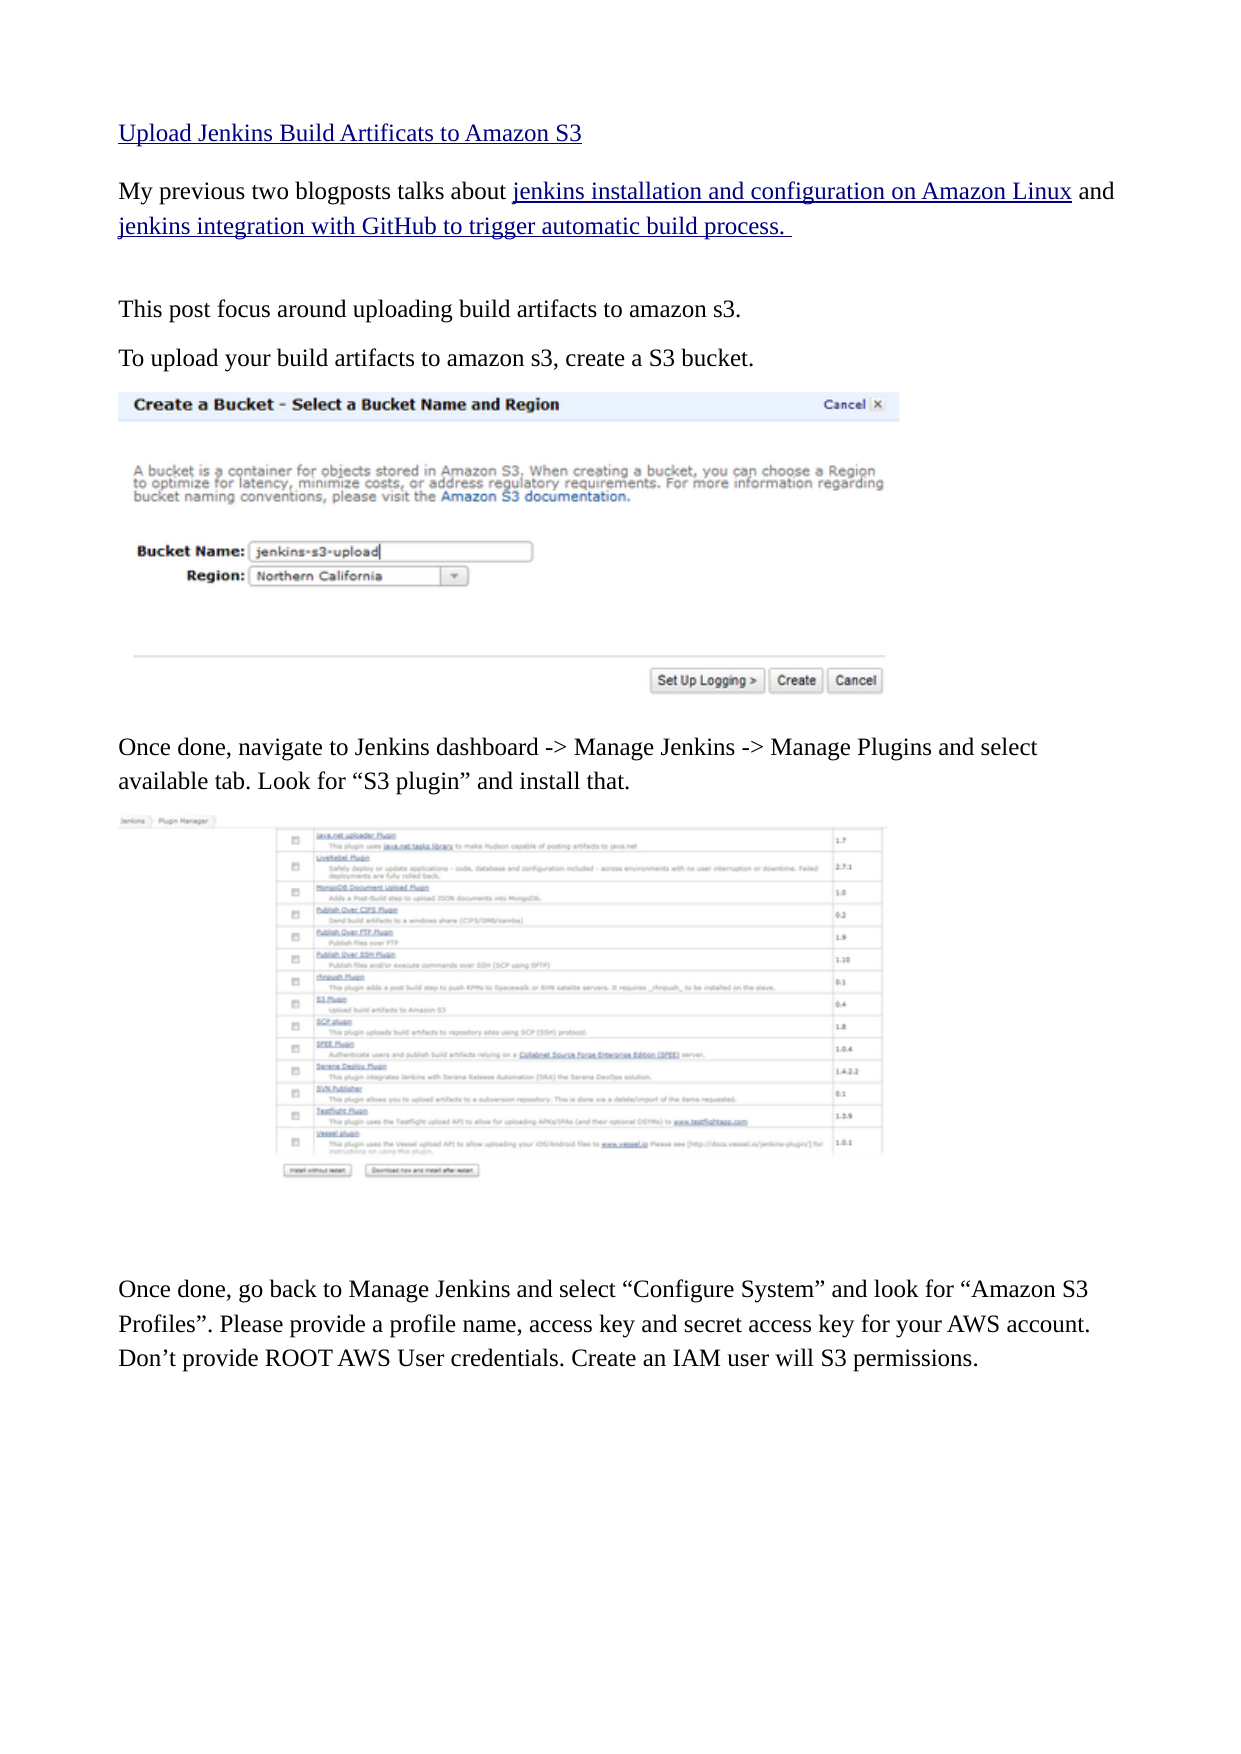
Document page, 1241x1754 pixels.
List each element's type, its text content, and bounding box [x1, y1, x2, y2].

text This post focus around uploading build artifacts to amazon s3. [118, 260, 1122, 323]
text To upload your build artifacts to amazon s3, create a S3 bucket. [118, 343, 1122, 372]
text Once done, go back to Manage Jenkins and select “Configure System” and look for “Amazon S3 Profiles”. Please provide a profile name, access key and secret access key for your AWS account. Don’t provide ROOT AWS User credentials. Create an IAM user will S3 permissions. [118, 1274, 1122, 1372]
text Upload Jenkins Build Artificats to Amazon S3 [118, 118, 1122, 147]
text Once done, navigate to Jenkins dashboard -> Manage Jenkins -> Manage Plugins and select available tab. Look for “S3 plugin” and install that. [118, 732, 1122, 795]
text My previous two blogposts talks about jenkins installation and configuration on Amazon Linux and jenkins integration with GitHub to trigger automatic build process. [118, 176, 1122, 239]
